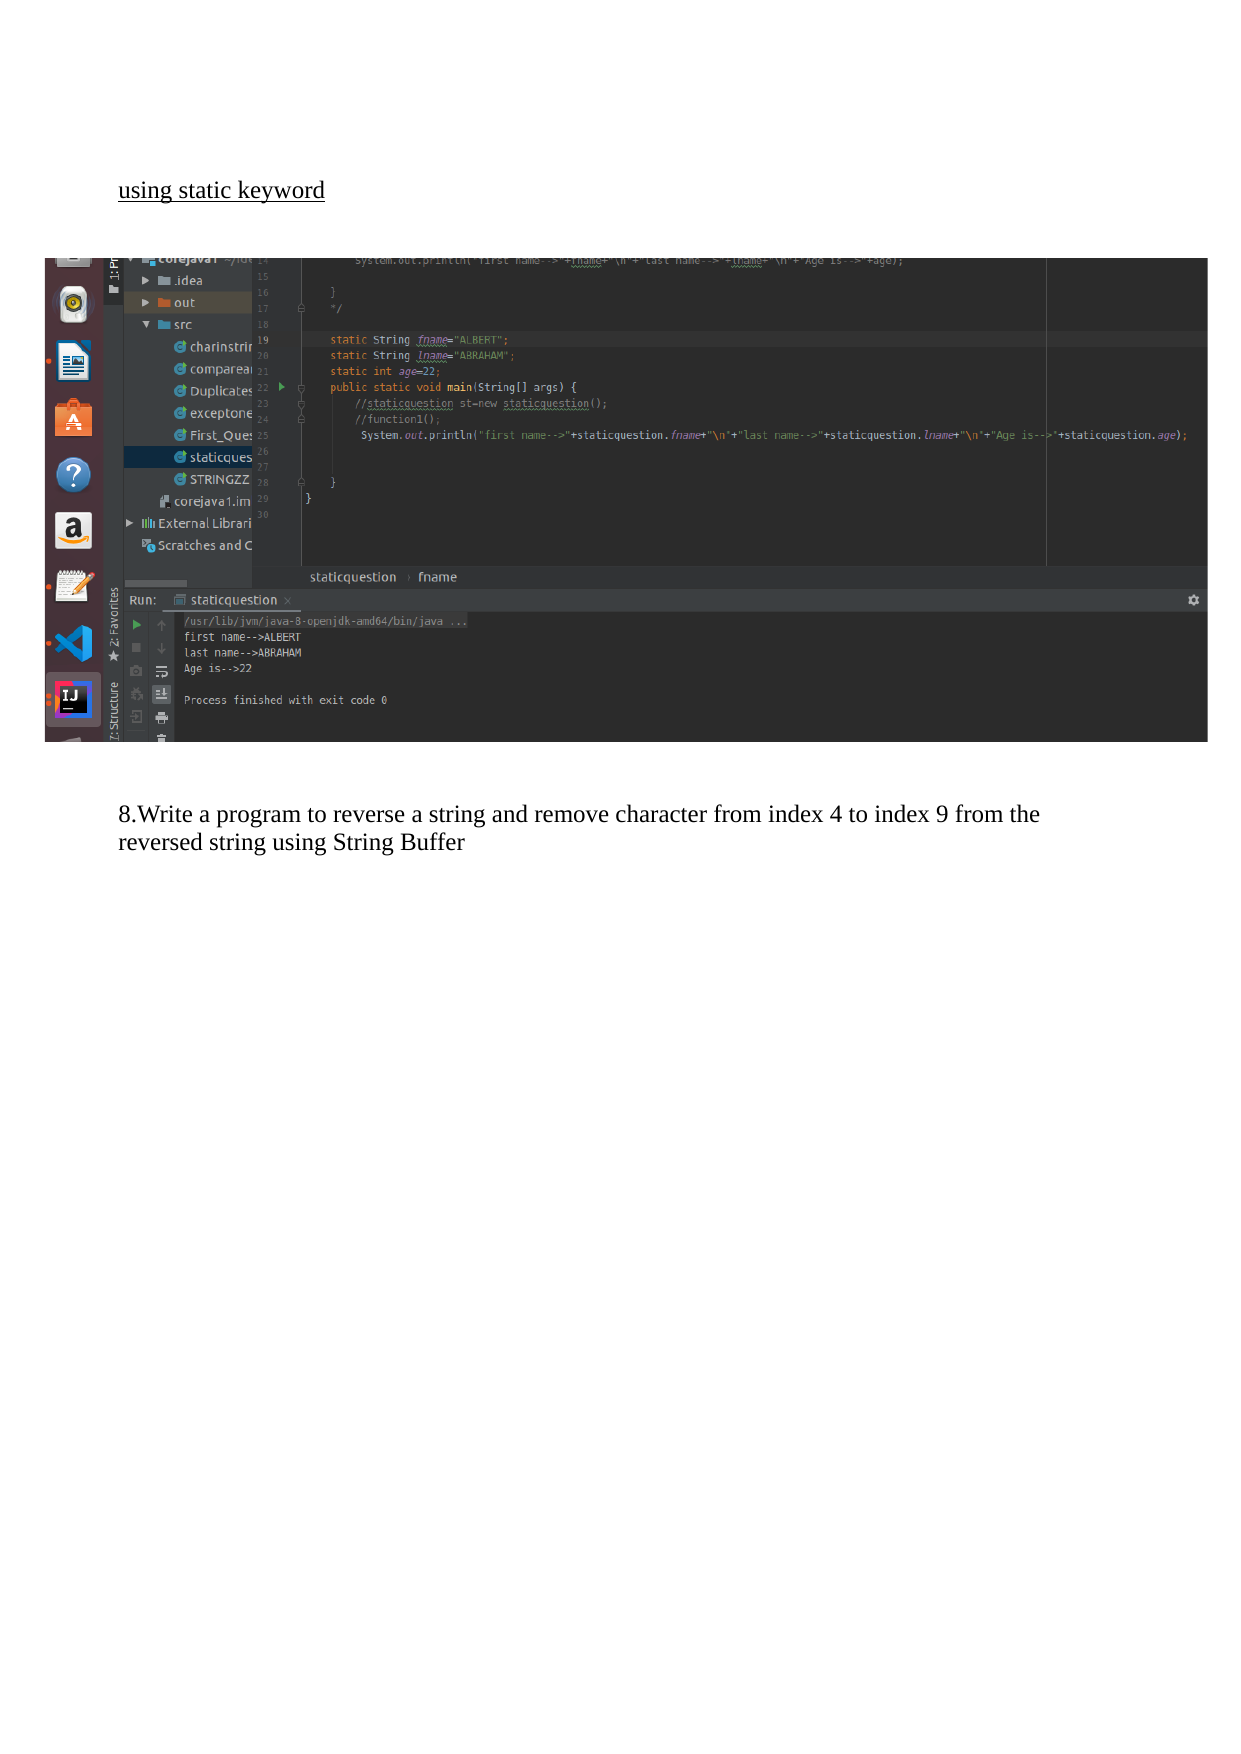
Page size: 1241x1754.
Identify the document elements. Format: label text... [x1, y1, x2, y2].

text 8.Write a program to reverse a string and remove character from index 4 to index 9 from the reversed string using String Buffer [118, 799, 1122, 856]
text using static keyword [118, 176, 1122, 204]
picture [44, 258, 1208, 742]
